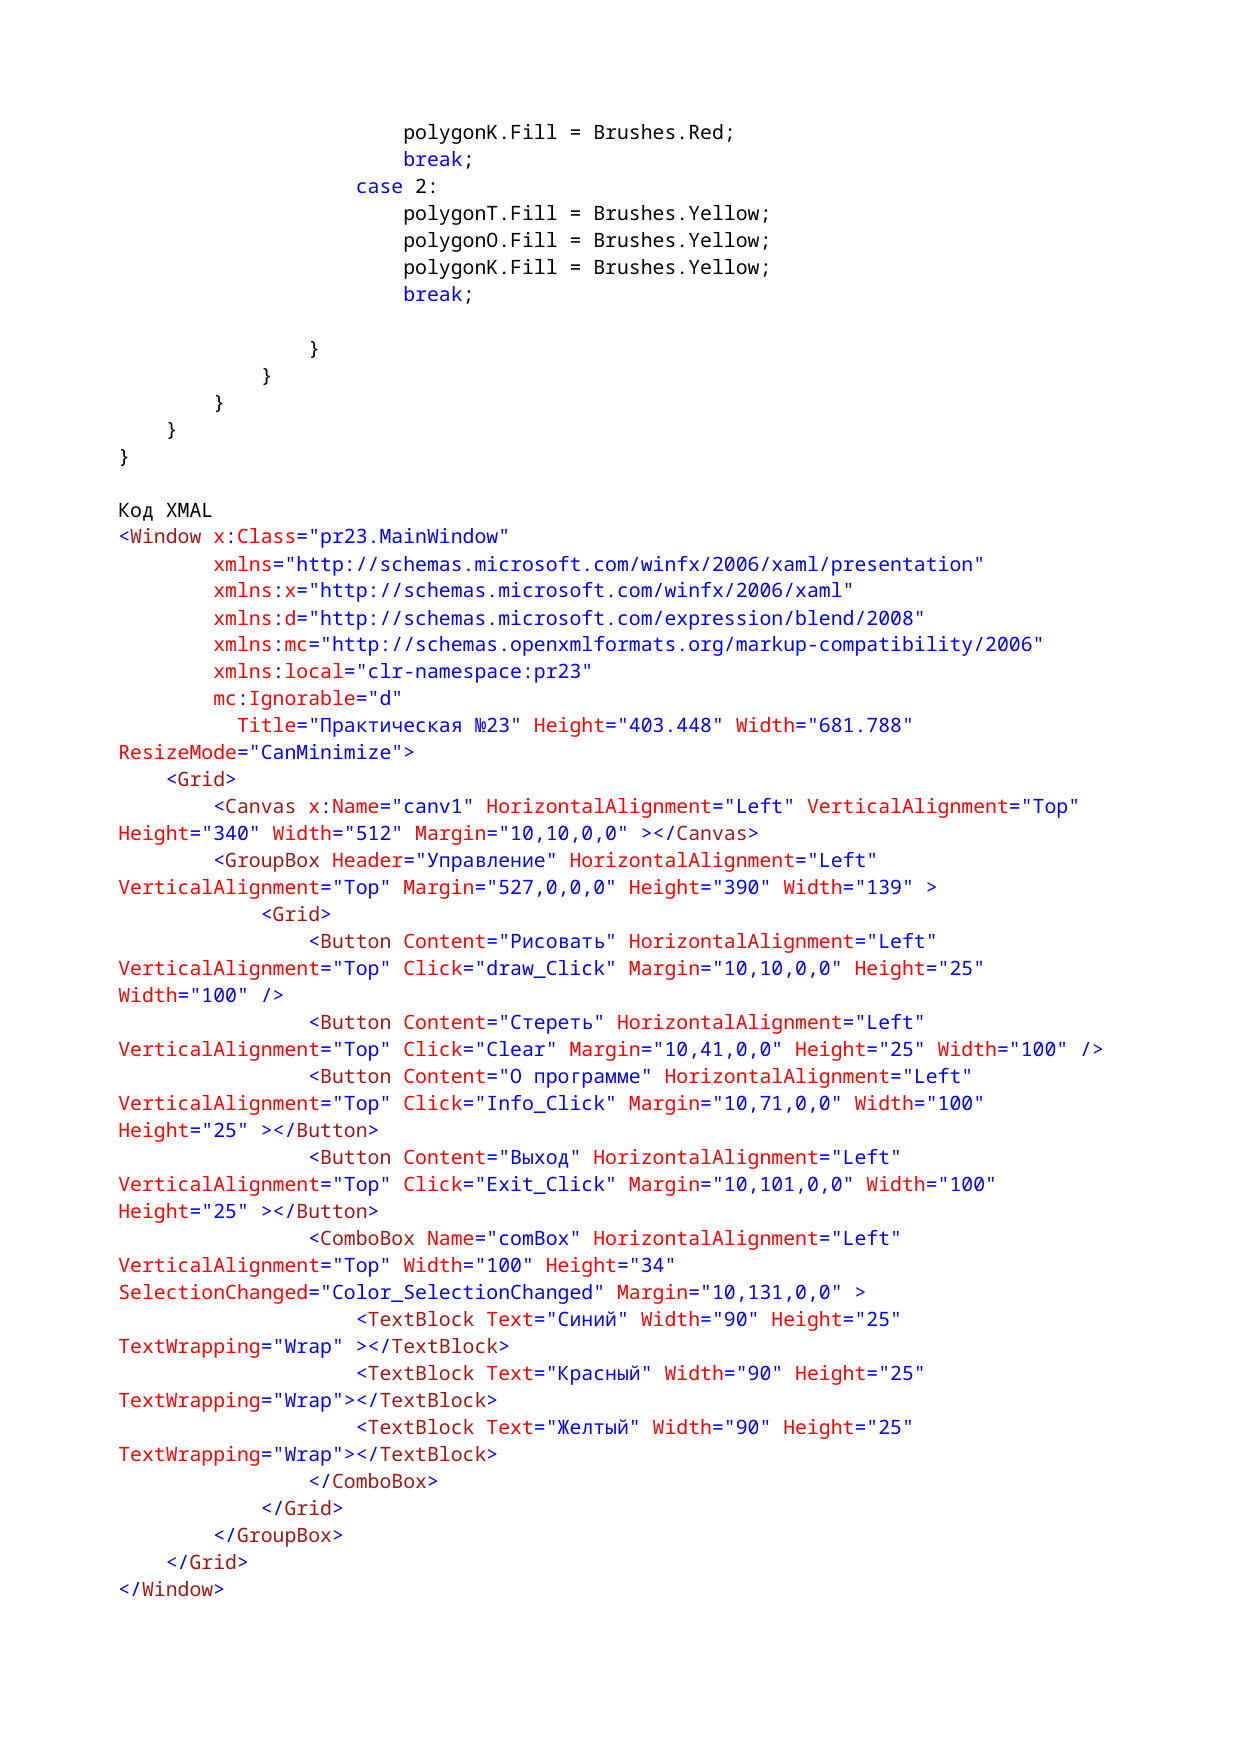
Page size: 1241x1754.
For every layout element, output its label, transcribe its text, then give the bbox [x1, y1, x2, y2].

text <Button Content="О программе" HorizontalAlignment="Left" VerticalAlignment="Top" Click="Info_Click" Margin="10,71,0,0" Width="100" Height="25" ></Button> [118, 1062, 1122, 1143]
text xmlns:d="http://schemas.microsoft.com/expression/blend/2008" [118, 604, 1122, 631]
text <ComboBox Name="comBox" HorizontalAlignment="Left" VerticalAlignment="Top" Width="100" Height="34" SelectionChanged="Color_SelectionChanged" Margin="10,131,0,0" > [118, 1224, 1122, 1305]
text polygonT.Fill = Brushes.Yellow; [118, 199, 1122, 226]
text } [118, 361, 1122, 388]
text </ComboBox> [118, 1467, 1122, 1494]
text <Button Content="Рисовать" HorizontalAlignment="Left" VerticalAlignment="Top" Click="draw_Click" Margin="10,10,0,0" Height="25" Width="100" /> [118, 927, 1122, 1008]
text xmlns:local="clr-namespace:pr23" [118, 658, 1122, 685]
text xmlns="http://schemas.microsoft.com/winfx/2006/xaml/presentation" [118, 550, 1122, 577]
text <Window x:Class="pr23.MainWindow" [118, 523, 1122, 550]
text <Button Content="Выход" HorizontalAlignment="Left" VerticalAlignment="Top" Click="Exit_Click" Margin="10,101,0,0" Width="100" Height="25" ></Button> [118, 1143, 1122, 1224]
text Title="Практическая №23" Height="403.448" Width="681.788" ResizeMode="CanMinimize"> [118, 712, 1122, 766]
text <TextBlock Text="Синий" Width="90" Height="25" TextWrapping="Wrap" ></TextBlock> [118, 1305, 1122, 1359]
text polygonK.Fill = Brushes.Red; [118, 118, 1122, 145]
text <Grid> [118, 766, 1122, 793]
text } [118, 415, 1122, 442]
text } [118, 388, 1122, 415]
text xmlns:x="http://schemas.microsoft.com/winfx/2006/xaml" [118, 577, 1122, 604]
text } [118, 442, 1122, 469]
text </Window> [118, 1575, 1122, 1602]
text mc:Ignorable="d" [118, 685, 1122, 712]
text </Grid> [118, 1494, 1122, 1521]
text <Canvas x:Name="canv1" HorizontalAlignment="Left" VerticalAlignment="Top" Height="340" Width="512" Margin="10,10,0,0" ></Canvas> [118, 793, 1122, 847]
text xmlns:mc="http://schemas.openxmlformats.org/markup-compatibility/2006" [118, 631, 1122, 658]
text <GroupBox Header="Управление" HorizontalAlignment="Left" VerticalAlignment="Top" Margin="527,0,0,0" Height="390" Width="139" > [118, 847, 1122, 901]
text <Button Content="Стереть" HorizontalAlignment="Left" VerticalAlignment="Top" Click="Clear" Margin="10,41,0,0" Height="25" Width="100" /> [118, 1008, 1122, 1062]
text break; [118, 145, 1122, 172]
text } [118, 334, 1122, 361]
text break; [118, 280, 1122, 307]
text polygonK.Fill = Brushes.Yellow; [118, 253, 1122, 280]
text </Grid> [118, 1548, 1122, 1575]
text Код XMAL [118, 496, 1122, 523]
text <TextBlock Text="Желтый" Width="90" Height="25" TextWrapping="Wrap"></TextBlock> [118, 1413, 1122, 1467]
text case 2: [118, 172, 1122, 199]
text <TextBlock Text="Красный" Width="90" Height="25" TextWrapping="Wrap"></TextBlock> [118, 1359, 1122, 1413]
text <Grid> [118, 901, 1122, 927]
text polygonO.Fill = Brushes.Yellow; [118, 226, 1122, 253]
text </GroupBox> [118, 1521, 1122, 1548]
